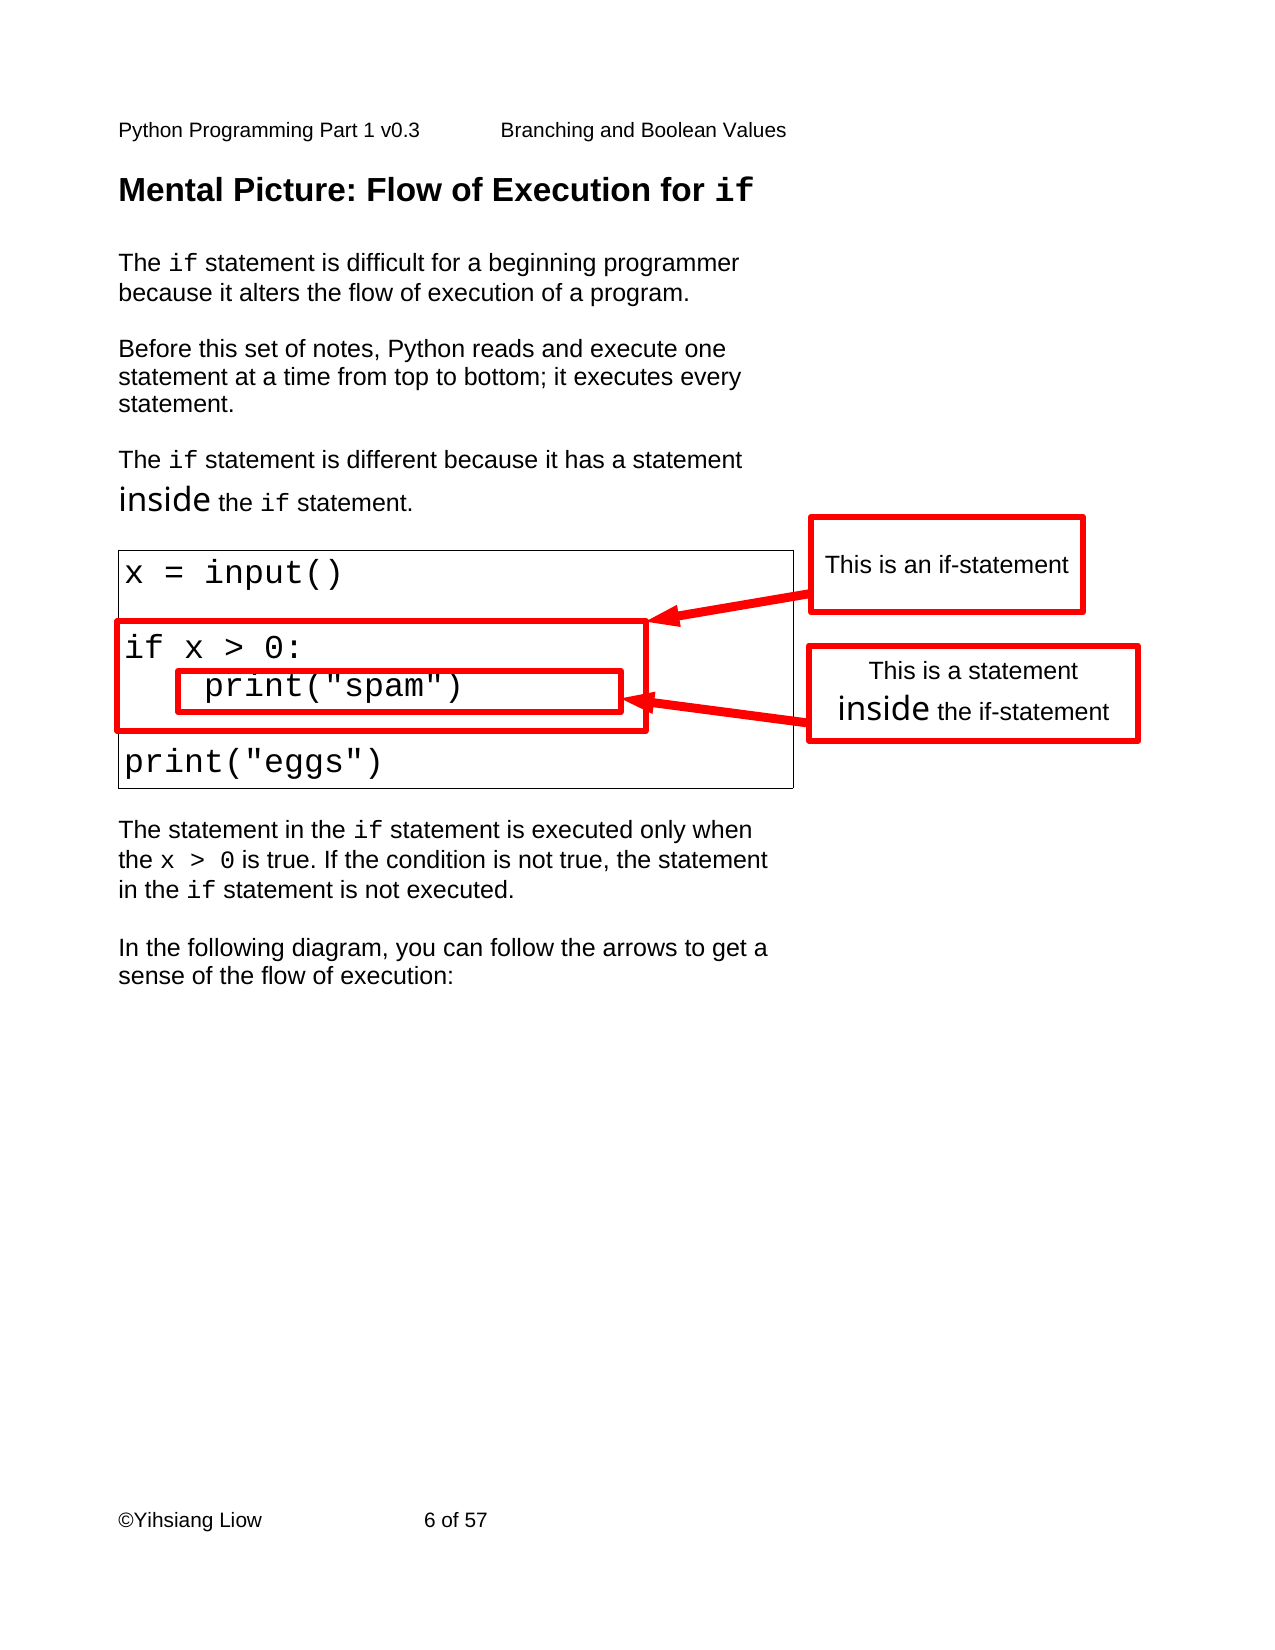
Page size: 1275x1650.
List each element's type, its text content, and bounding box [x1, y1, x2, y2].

text The if statement is different because it has a statement inside the if statement. [118, 446, 793, 522]
table_header x = input() [119, 551, 793, 619]
text The if statement is difficult for a beginning programmer because it alters the flow of execution of a program. [118, 248, 793, 306]
text In the following diagram, you can follow the arrows to get a sense of the flow of execution: [118, 934, 793, 990]
text Mental Picture: Flow of Execution for if [118, 171, 793, 211]
table_header if x > 0: print("spam") [120, 624, 643, 728]
table_header print("eggs") [119, 708, 793, 788]
text The statement in the if statement is executed only when the x > 0 is true. If the condition is not true, the statement in the if statement is not executed. [118, 816, 793, 906]
text Before this set of notes, Python reads and execute one statement at a time from top to bottom; it executes every statement. [118, 334, 793, 418]
table_header [649, 602, 793, 716]
